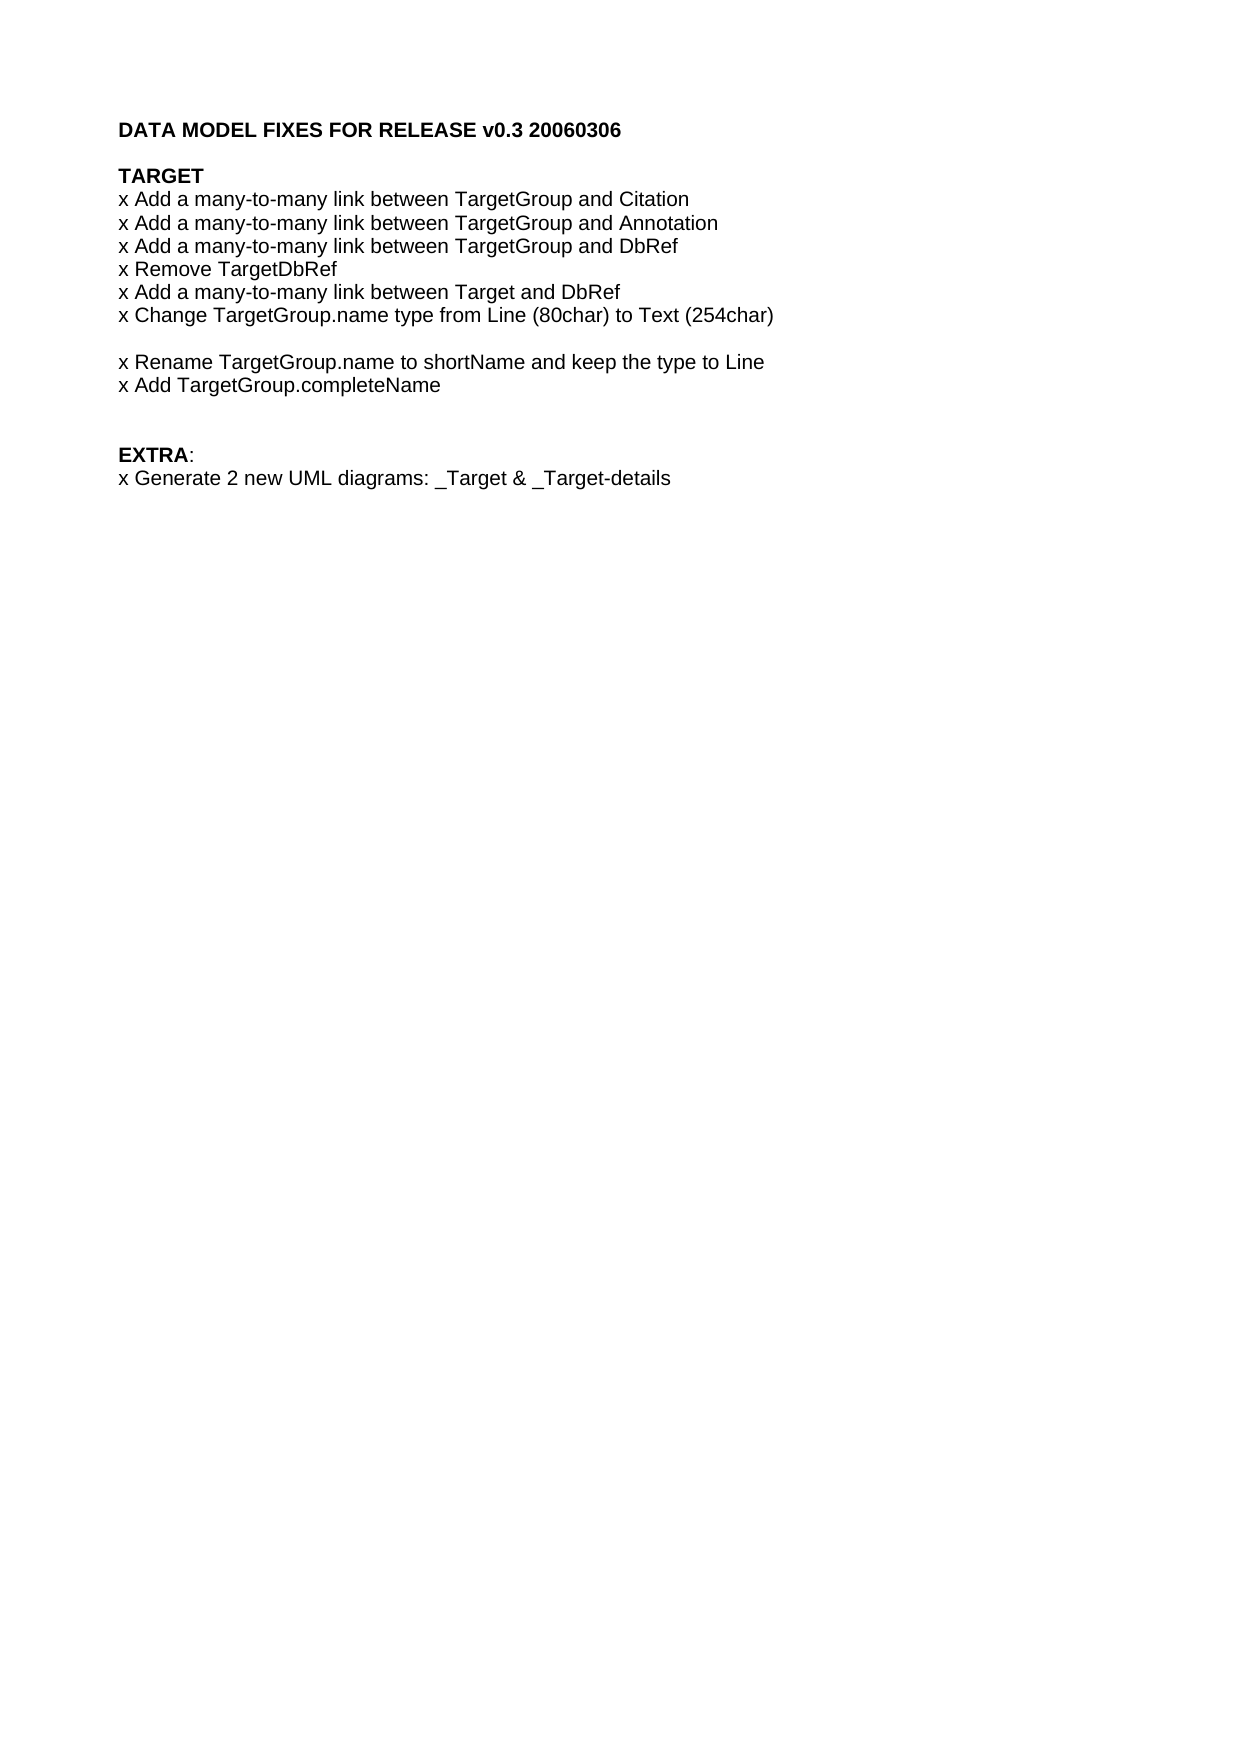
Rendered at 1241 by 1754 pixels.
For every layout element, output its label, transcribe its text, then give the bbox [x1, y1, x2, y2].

text DATA MODEL FIXES FOR RELEASE v0.3 20060306 [118, 118, 1122, 141]
text x Generate 2 new UML diagrams: _Target & _Target-details [118, 467, 1122, 536]
text x Add TargetGroup.completeName [118, 374, 1122, 397]
text x Add a many-to-many link between Target and DbRef [118, 281, 1122, 304]
text x Rename TargetGroup.name to shortName and keep the type to Line [118, 350, 1122, 374]
text TARGET x Add a many-to-many link between TargetGroup and Citation [118, 164, 1122, 211]
text EXTRA: [118, 443, 1122, 467]
text x Add a many-to-many link between TargetGroup and DbRef [118, 234, 1122, 257]
text x Remove TargetDbRef [118, 257, 1122, 281]
text x Change TargetGroup.name type from Line (80char) to Text (254char) [118, 304, 1122, 327]
text x Add a many-to-many link between TargetGroup and Annotation [118, 211, 1122, 234]
